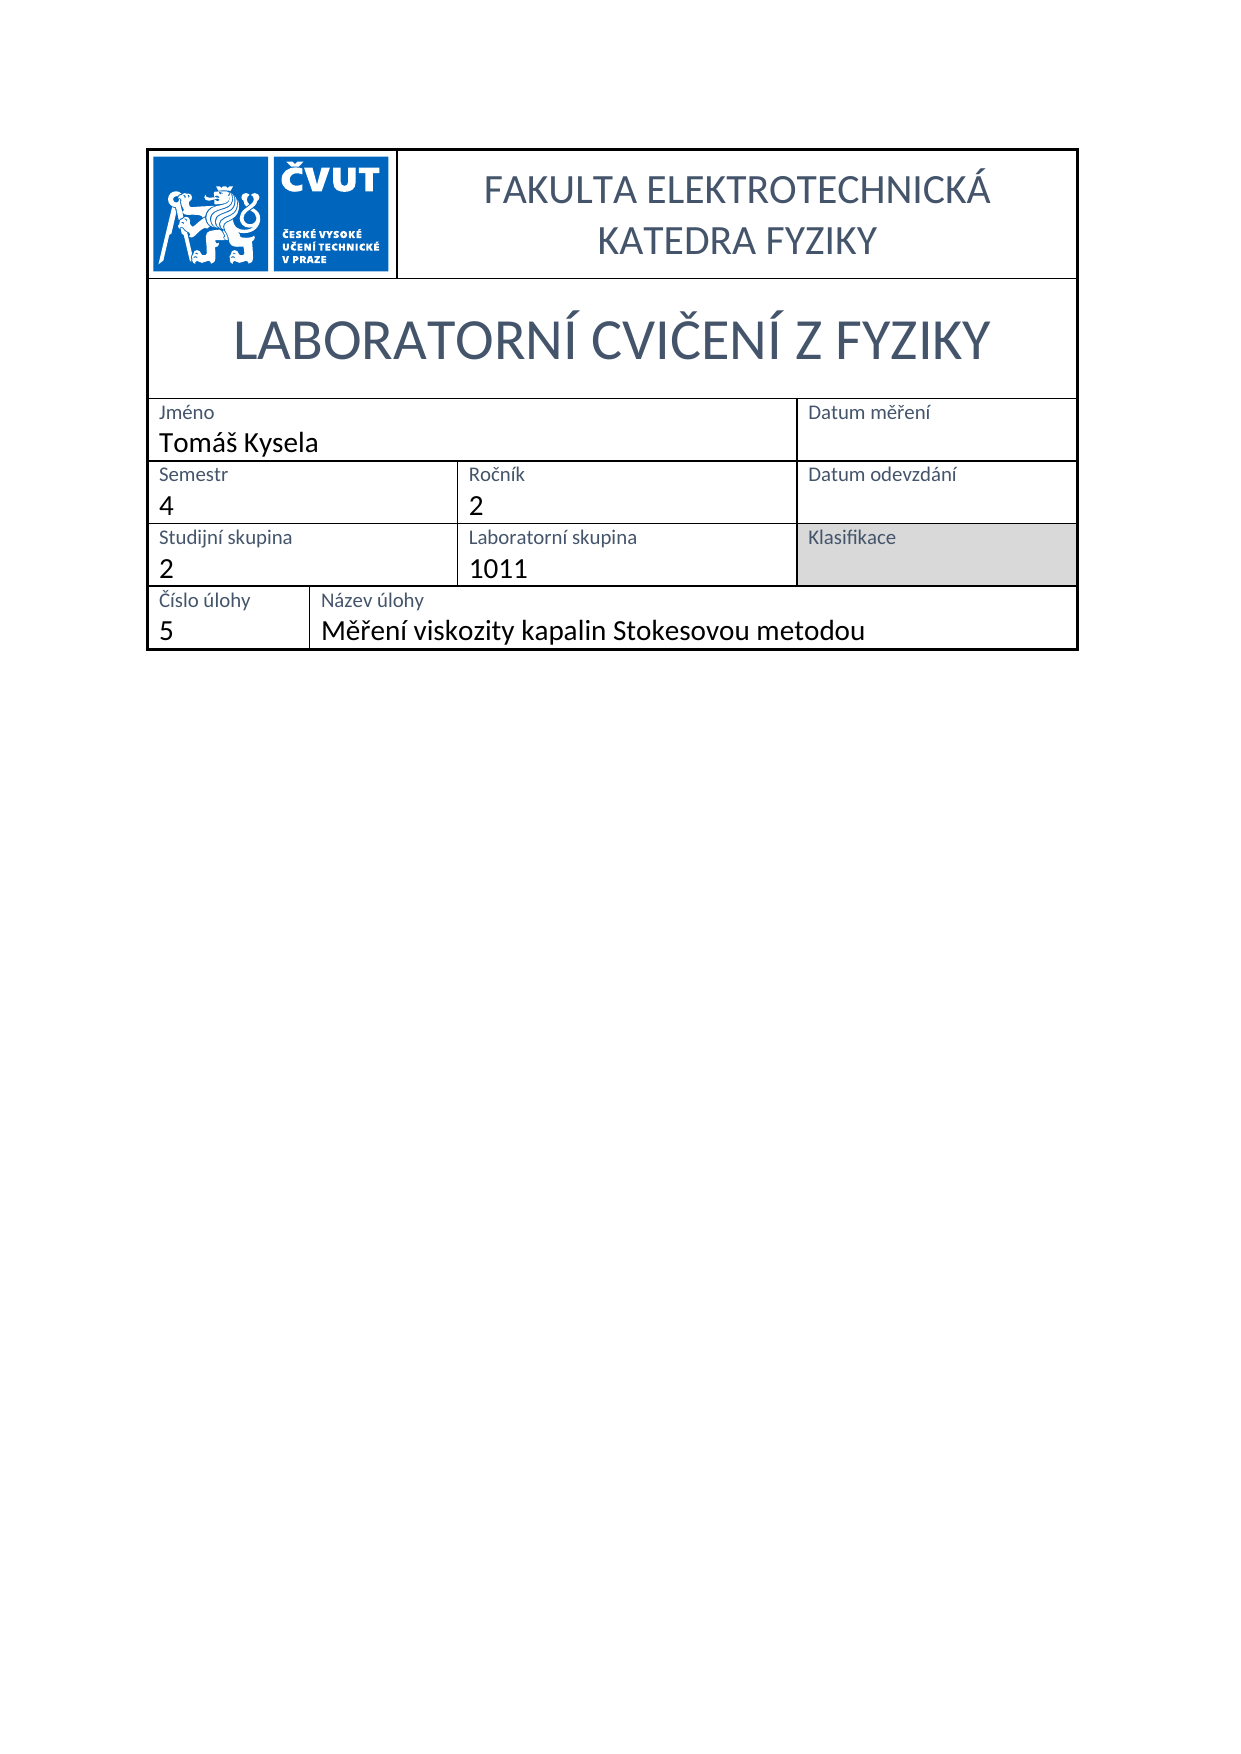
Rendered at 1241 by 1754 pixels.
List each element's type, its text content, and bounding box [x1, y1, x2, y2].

table_cell Datum měření [798, 399, 1076, 460]
table_cell Název úlohy Měření viskozity kapalin Stokesovou metodou [310, 587, 1076, 648]
table_cell Číslo úlohy 5 [149, 587, 309, 648]
table_cell Ročník 2 [458, 462, 796, 523]
table_cell Laboratorní skupina 1011 [458, 524, 796, 585]
table_cell Jméno Tomáš Kysela [149, 399, 796, 460]
table_cell Studijní skupina 2 [149, 524, 457, 585]
table_cell Klasifikace [798, 524, 1076, 585]
table_header FAKULTA ELEKTROTECHNICKÁ KATEDRA FYZIKY [398, 151, 1076, 277]
table_cell Semestr 4 [149, 462, 457, 523]
table_cell Datum odevzdání [798, 462, 1076, 523]
table_header [149, 151, 396, 277]
table_cell LABORATORNÍ CVIČENÍ Z FYZIKY [149, 279, 1076, 397]
